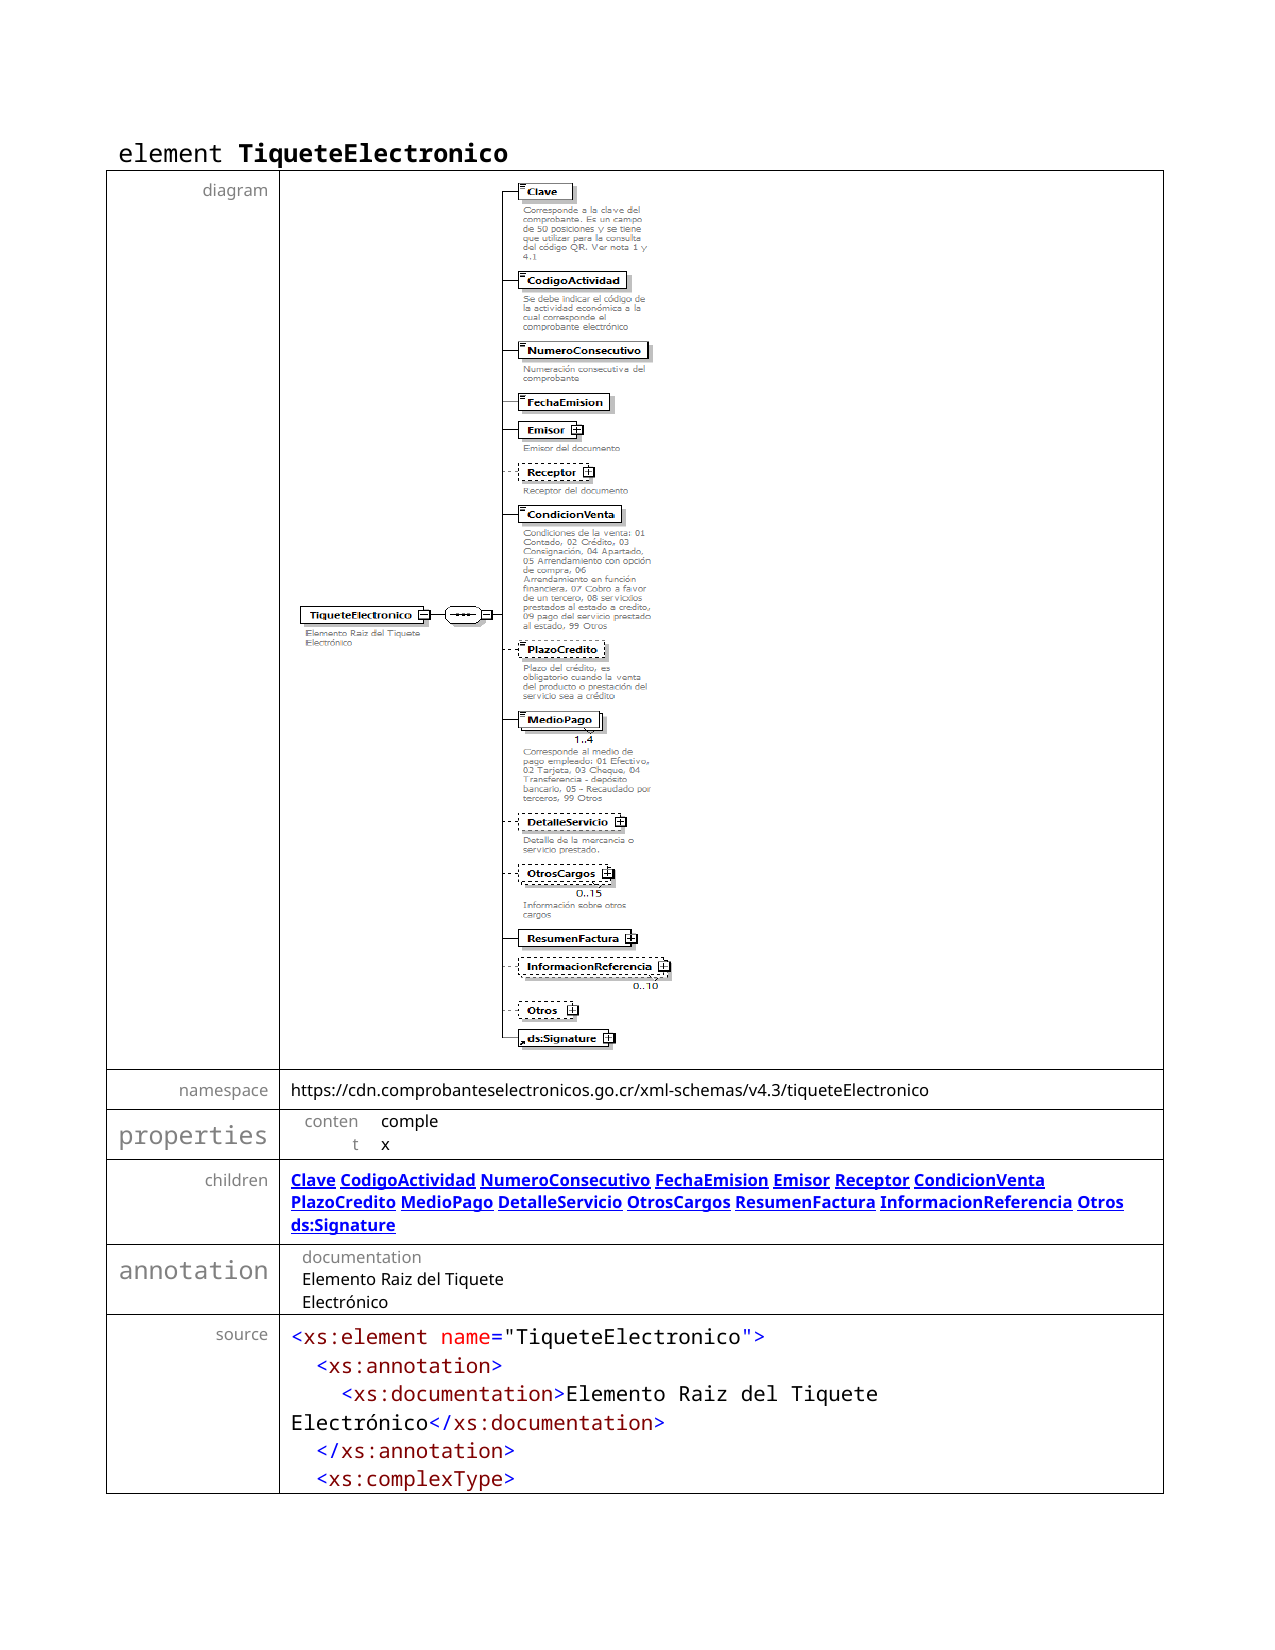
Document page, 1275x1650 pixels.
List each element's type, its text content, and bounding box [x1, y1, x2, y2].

table_cell namespace [107, 1070, 279, 1109]
table_cell annotation [107, 1245, 279, 1313]
table_cell Clave CodigoActividad NumeroConsecutivo FechaEmision Emisor Receptor CondicionVenta PlazoCredito MedioPago DetalleServicio OtrosCargos ResumenFactura InformacionReferencia Otros ds:Signature [280, 1160, 1163, 1244]
table_header complex [370, 1110, 454, 1155]
table_cell https://cdn.comprobanteselectronicos.go.cr/xml-schemas/v4.3/tiqueteElectronico [280, 1070, 1163, 1109]
table_cell <xs:element name="TiqueteElectronico"> <xs:annotation> <xs:documentation>Elemento Raiz del Tiquete Electrónico</xs:documentation> </xs:annotation> <xs:complexType> [280, 1315, 1163, 1493]
table_header [280, 171, 1163, 1069]
table_cell [280, 1110, 1163, 1159]
table_cell Elemento Raiz del Tiquete Electrónico [291, 1268, 603, 1313]
table_cell [280, 1245, 291, 1313]
picture [290, 178, 683, 1054]
table_cell [603, 1245, 1163, 1313]
table_cell source [107, 1315, 279, 1493]
table_cell properties [107, 1110, 279, 1159]
table_cell children [107, 1160, 279, 1244]
table_header documentation [291, 1245, 603, 1268]
text element TiqueteElectronico [118, 136, 1157, 170]
table_header content [291, 1110, 369, 1155]
table_header diagram [107, 171, 279, 1069]
